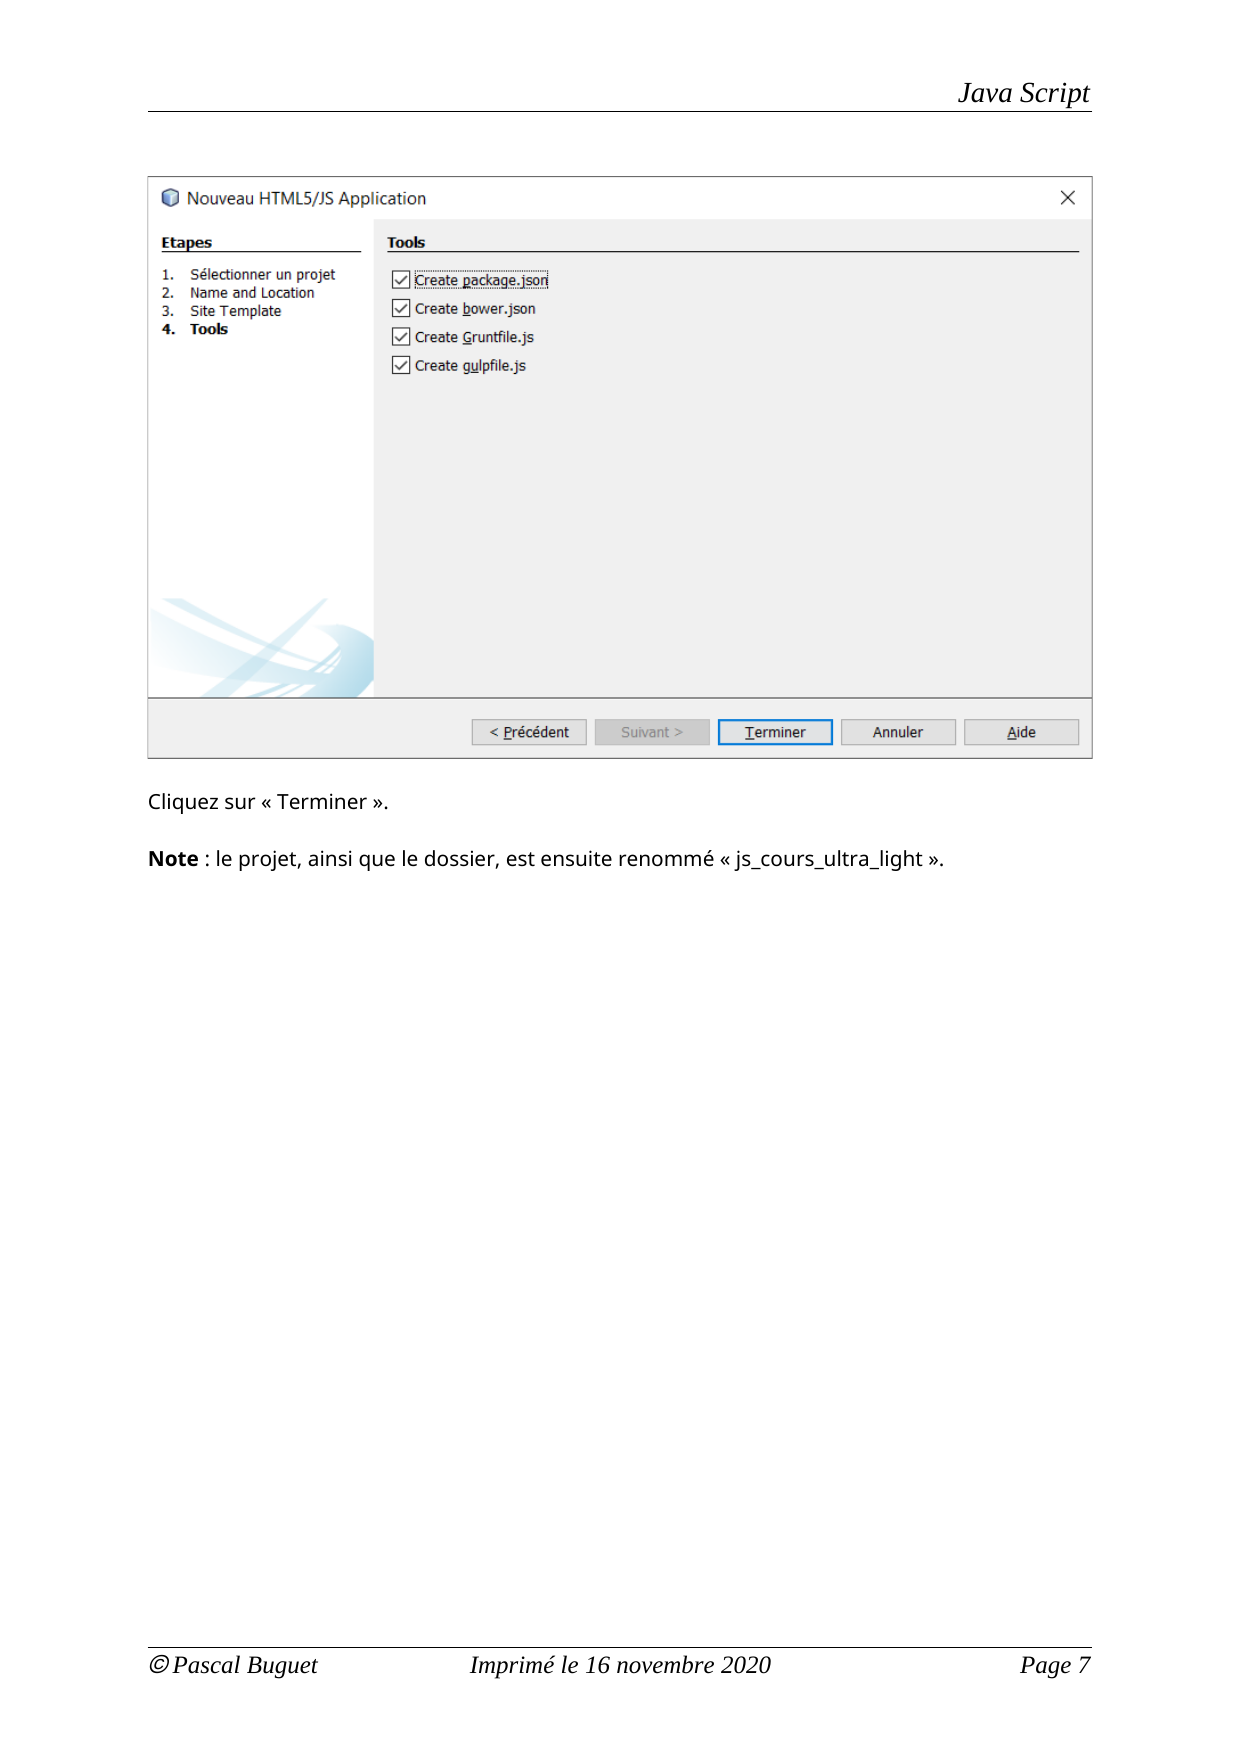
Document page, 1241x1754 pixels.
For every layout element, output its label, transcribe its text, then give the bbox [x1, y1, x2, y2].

picture [147, 176, 1093, 759]
text Note : le projet, ainsi que le dossier, est ensuite renommé « js_cours_ultra_light ». [148, 844, 1092, 873]
text Cliquez sur « Terminer ». [148, 787, 1092, 816]
